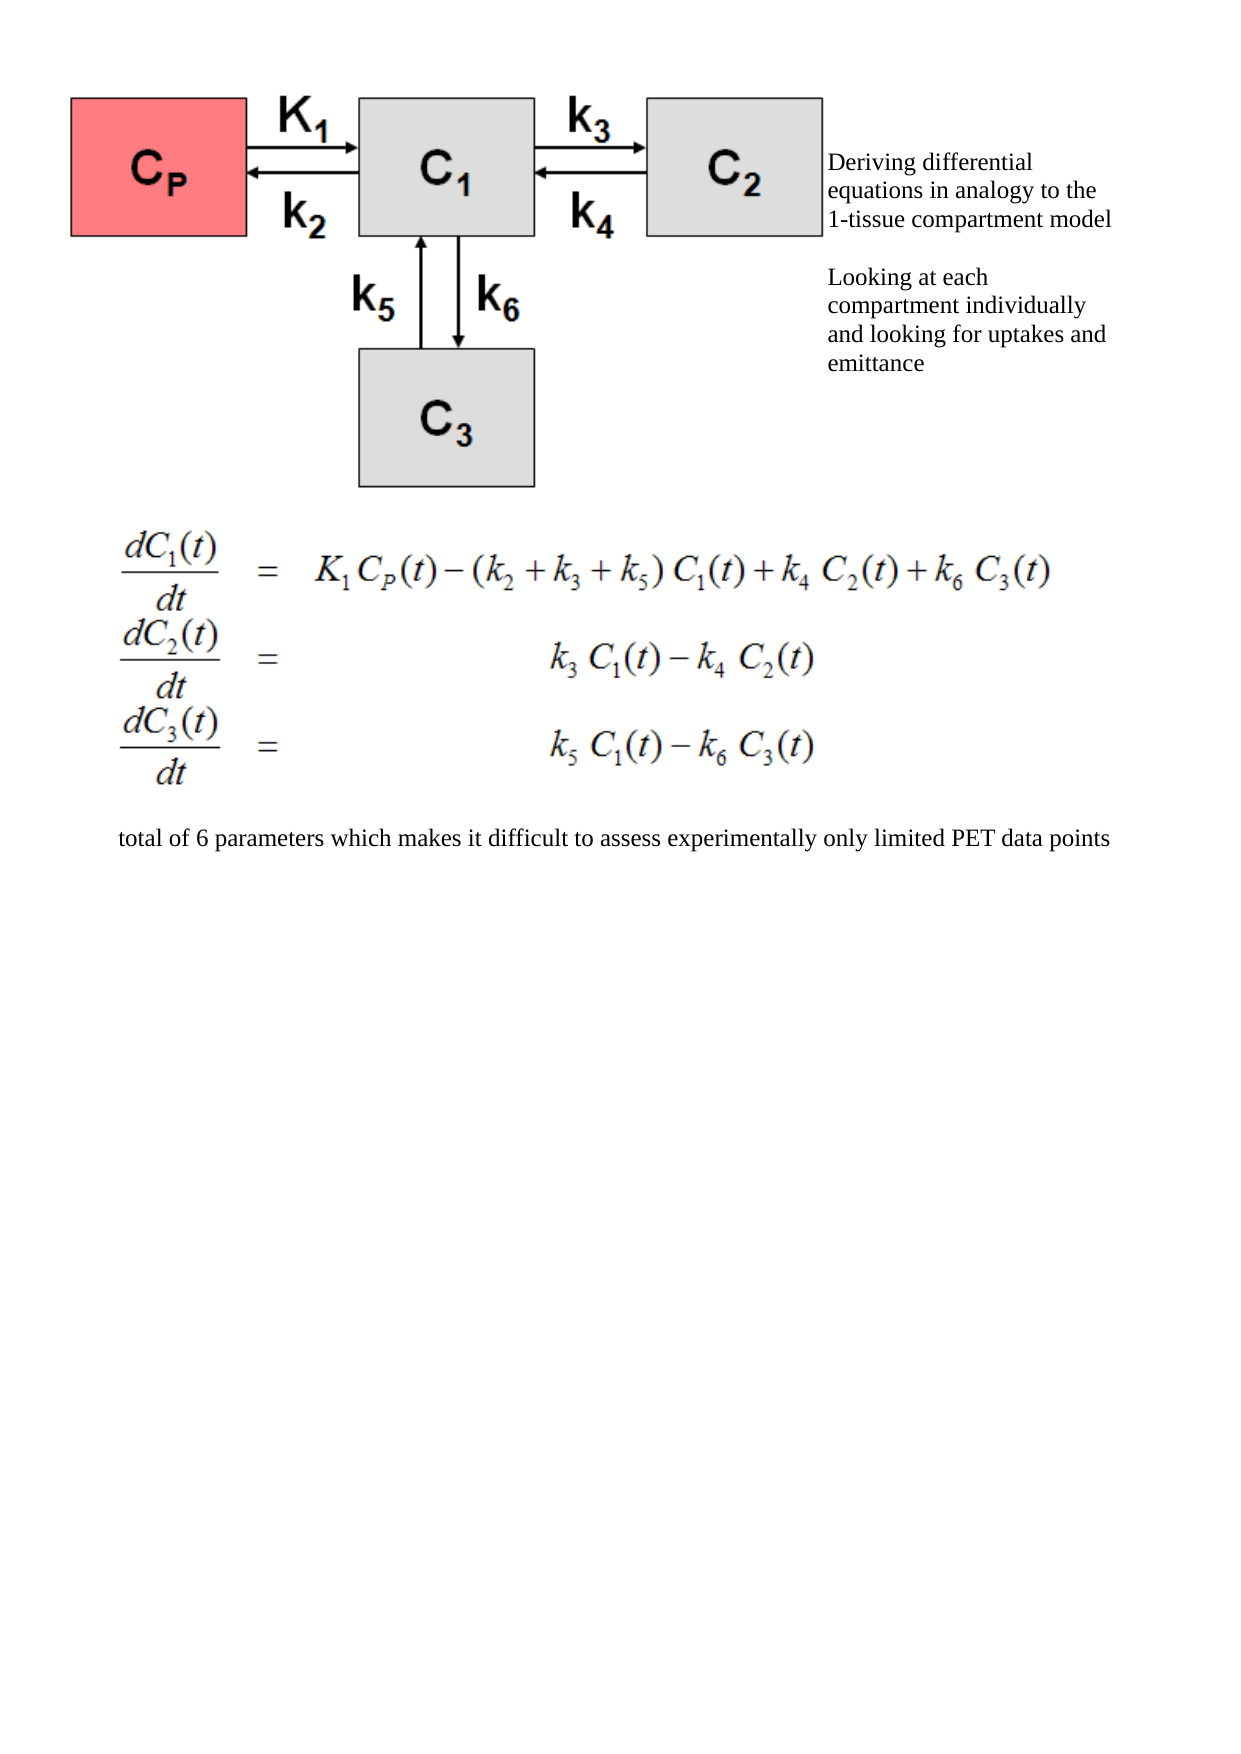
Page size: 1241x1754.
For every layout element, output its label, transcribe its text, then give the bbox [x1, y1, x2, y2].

picture [66, 93, 828, 494]
text Deriving differential equations in analogy to the 1-tissue compartment model [828, 147, 1122, 233]
picture [114, 520, 1054, 794]
text total of 6 parameters which makes it difficult to assess experimentally only limited PET data points [118, 823, 1122, 852]
text Looking at each compartment individually and looking for uptakes and emittance [828, 262, 1122, 377]
